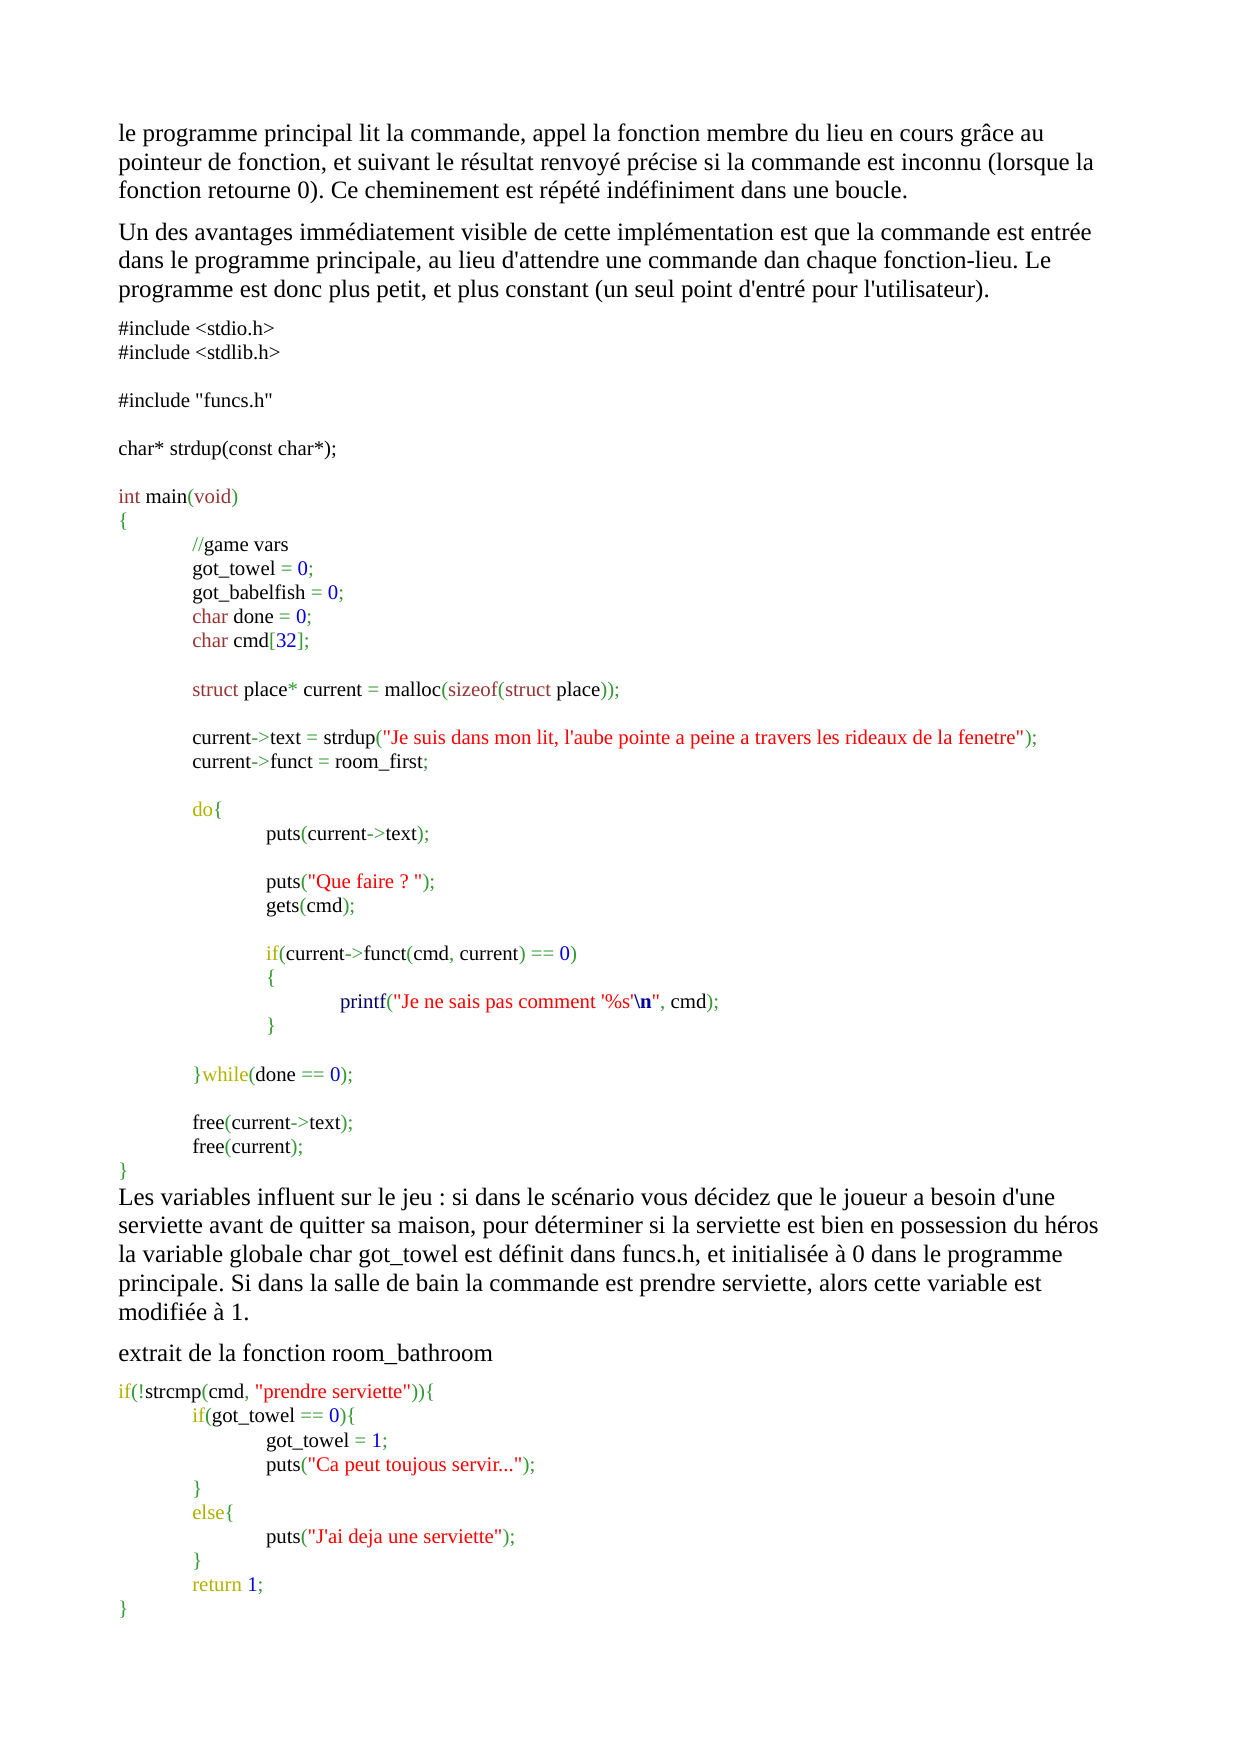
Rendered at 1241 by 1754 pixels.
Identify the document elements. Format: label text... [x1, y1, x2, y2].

text le programme principal lit la commande, appel la fonction membre du lieu en cours grâce au pointeur de fonction, et suivant le résultat renvoyé précise si la commande est inconnu (lorsque la fonction retourne 0). Ce cheminement est répété indéfiniment dans une boucle. [118, 118, 1122, 204]
text if(!strcmp(cmd, "prendre serviette")){ if(got_towel == 0){ got_towel = 1; puts("Ca peut toujous servir..."); } else{ puts("J'ai deja une serviette"); } return 1; } [118, 1379, 1122, 1620]
text #include <stdio.h> #include <stdlib.h> #include "funcs.h" char* strdup(const char*); int main(void) { //game vars got_towel = 0; got_babelfish = 0; char done = 0; char cmd[32]; struct place* current = malloc(sizeof(struct place)); current->text = strdup("Je suis dans mon lit, l'aube pointe a peine a travers les rideaux de la fenetre"); current->funct = room_first; do{ puts(current->text); puts("Que faire ? "); gets(cmd); if(current->funct(cmd, current) == 0) { printf("Je ne sais pas comment '%s'\n", cmd); } }while(done == 0); free(current->text); free(current); } [118, 316, 1122, 1182]
text extrait de la fonction room_bathroom [118, 1338, 1122, 1367]
text Les variables influent sur le jeu : si dans le scénario vous décidez que le joueur a besoin d'une serviette avant de quitter sa maison, pour déterminer si la serviette est bien en possession du héros la variable globale char got_towel est définit dans funcs.h, et initialisée à 0 dans le programme principale. Si dans la salle de bain la commande est prendre serviette, alors cette variable est modifiée à 1. [118, 1182, 1122, 1326]
text Un des avantages immédiatement visible de cette implémentation est que la commande est entrée dans le programme principale, au lieu d'attendre une commande dan chaque fonction-lieu. Le programme est donc plus petit, et plus constant (un seul point d'entré pour l'utilisateur). [118, 217, 1122, 303]
